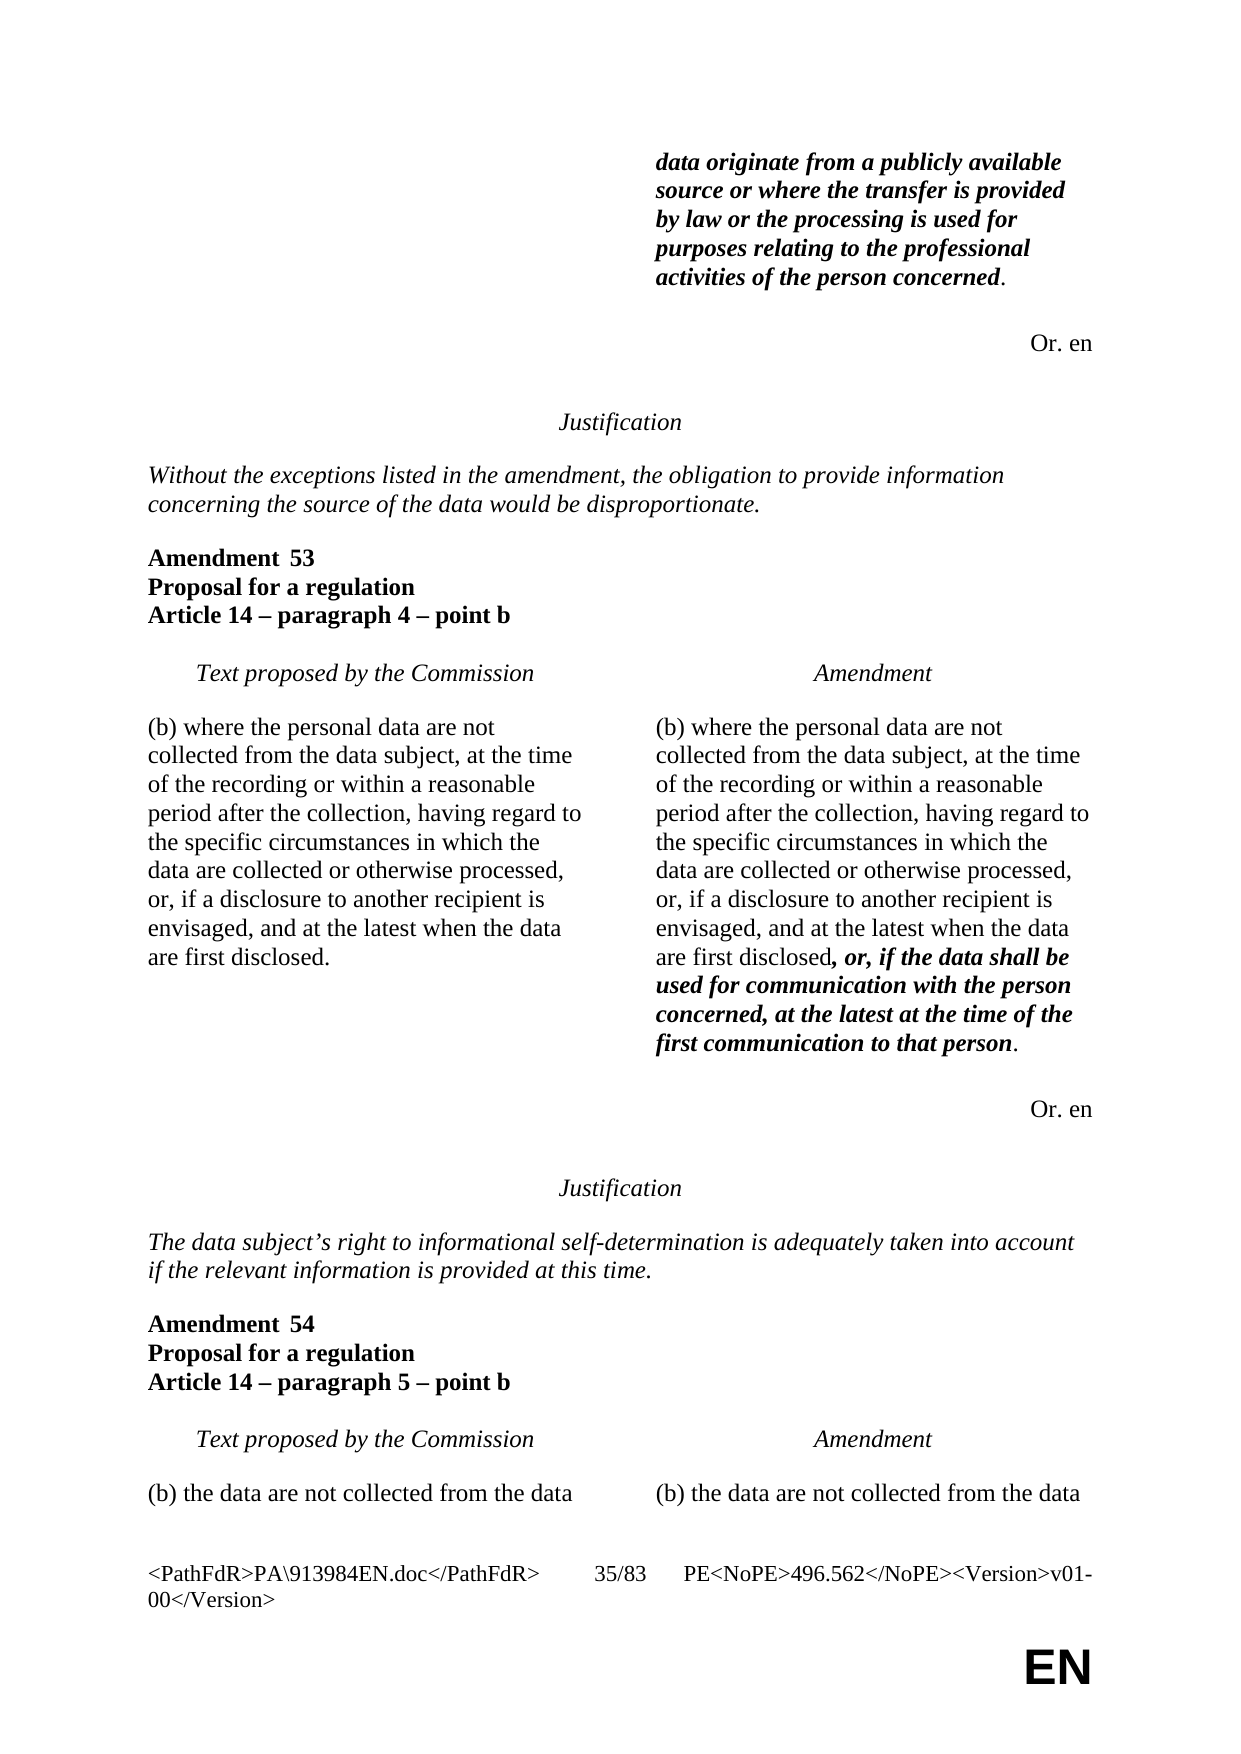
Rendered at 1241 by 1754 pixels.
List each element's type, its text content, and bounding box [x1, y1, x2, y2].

table_cell Text proposed by the Commission [112, 1424, 620, 1478]
text <DocAmend>Proposal for a regulation</DocAmend> [148, 572, 1092, 601]
table_header [112, 629, 1128, 658]
text Or. <Original>{EN}en</Original> [148, 328, 1092, 357]
table_cell Amendment [620, 1424, 1128, 1478]
text <DocAmend>Proposal for a regulation</DocAmend> [148, 1338, 1092, 1367]
table_cell Amendment [620, 658, 1128, 712]
text Or. <Original>{EN}en</Original> [148, 1094, 1092, 1123]
table_cell Text proposed by the Commission [112, 658, 620, 712]
title <TitreJust>Justification</TitreJust> [148, 407, 1092, 436]
text <Amend>Amendment <NumAm>54</NumAm> [148, 1309, 1092, 1338]
table_cell (b) where the personal data are not collected from the data subject, at the time of the recording or within a reasonable period after the collection, having regard to the specific circumstances in which the data are collected or otherwise processed, or, if a disclosure to another recipient is envisaged, and at the latest when the data are first disclosed, or, if the data shall be used for communication with the person concerned, at the latest at the time of the first communication to that person. [620, 712, 1128, 1069]
text <Article>Article 14 – paragraph 5 – point b</Article> [148, 1367, 1092, 1396]
table_cell [112, 147, 620, 303]
table_cell data originate from a publicly available source or where the transfer is provided by law or the processing is used for purposes relating to the professional activities of the person concerned. [620, 147, 1128, 303]
table_cell (b) where the personal data are not collected from the data subject, at the time of the recording or within a reasonable period after the collection, having regard to the specific circumstances in which the data are collected or otherwise processed, or, if a disclosure to another recipient is envisaged, and at the latest when the data are first disclosed. [112, 712, 620, 1069]
text Without the exceptions listed in the amendment, the obligation to provide information concerning the source of the data would be disproportionate. [148, 461, 1092, 518]
text <Article>Article 14 – paragraph 4 – point b</Article> [148, 601, 1092, 629]
text The data subject’s right to informational self-determination is adequately taken into account if the relevant information is provided at this time. [148, 1227, 1092, 1284]
title <TitreJust>Justification</TitreJust> [148, 1173, 1092, 1202]
text <Amend>Amendment <NumAm>53</NumAm> [148, 543, 1092, 572]
table_cell (b) the data are not collected from the data [112, 1478, 620, 1507]
table_header [112, 1396, 1128, 1424]
table_cell (b) the data are not collected from the data [620, 1478, 1128, 1507]
